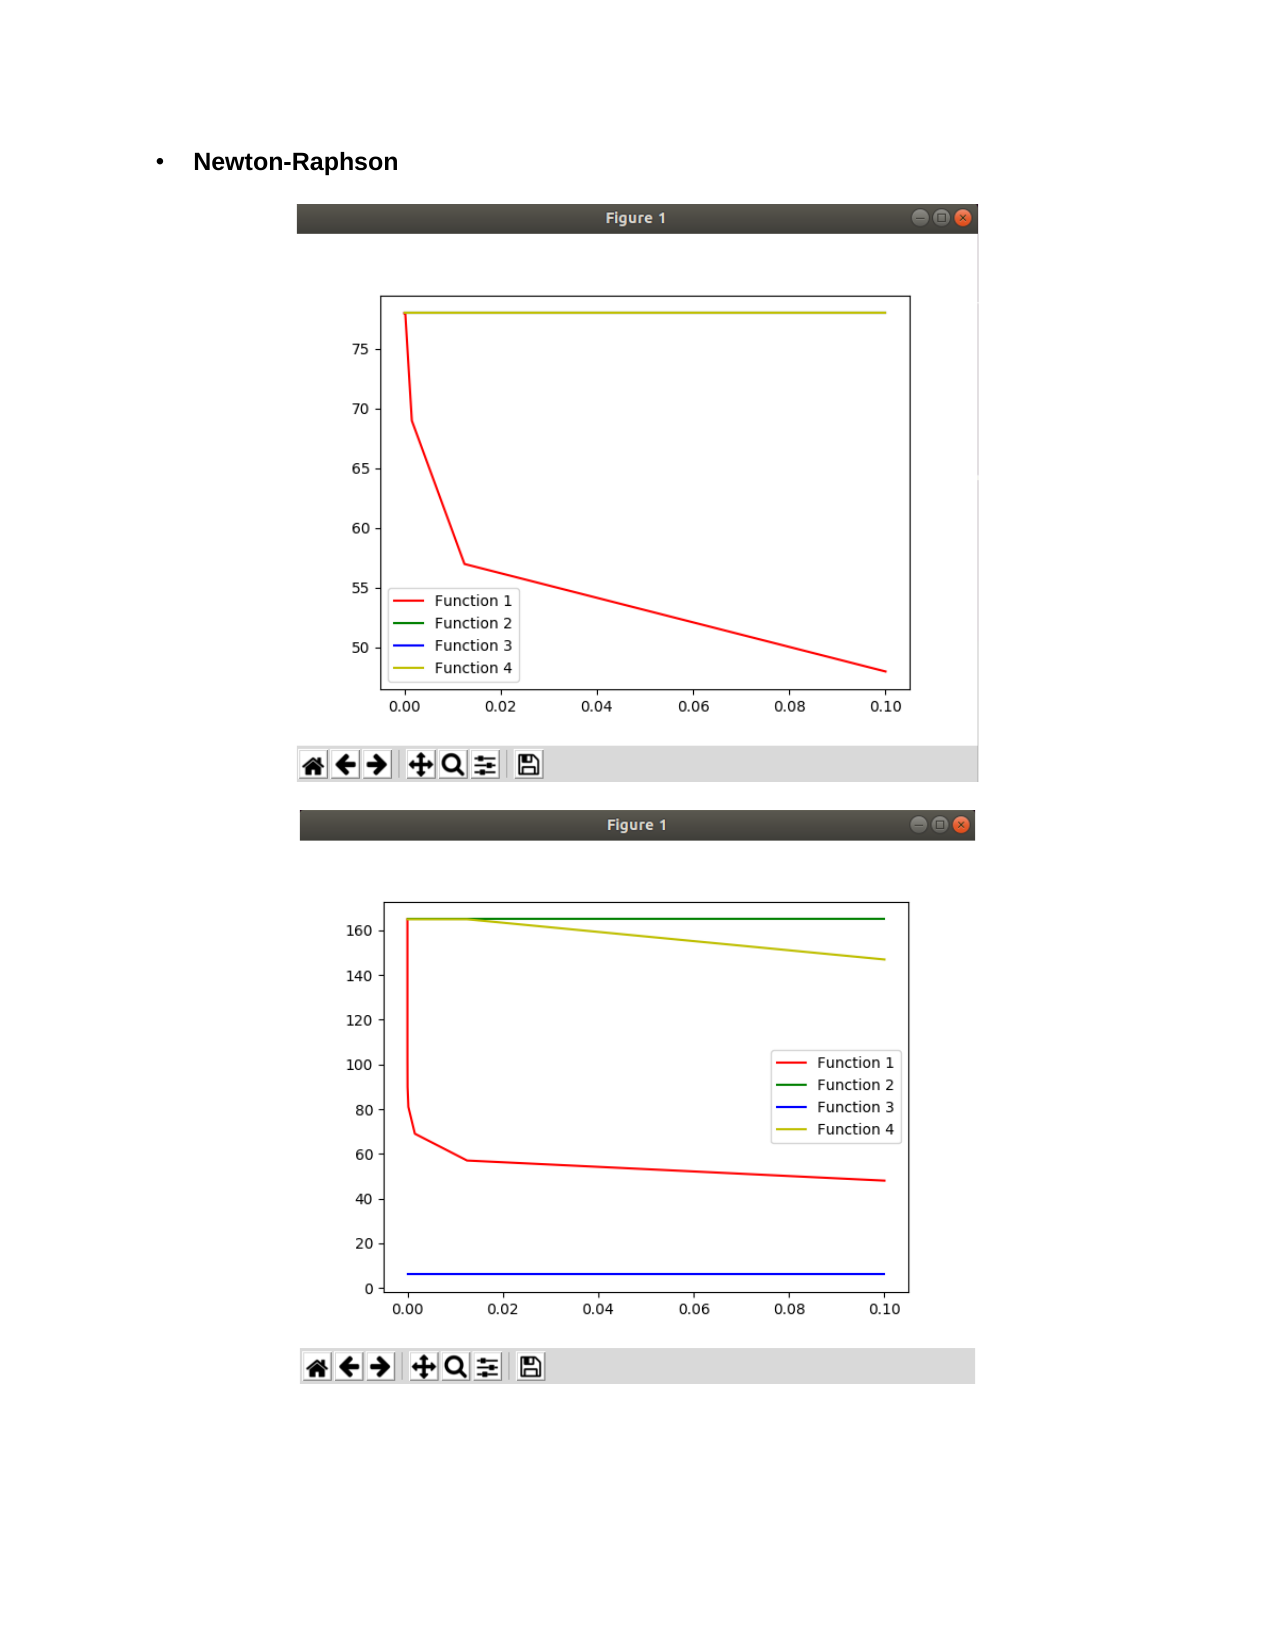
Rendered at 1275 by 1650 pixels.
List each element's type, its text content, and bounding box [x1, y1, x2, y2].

list Newton-Raphson [156, 147, 1157, 176]
picture [296, 204, 979, 782]
picture [299, 810, 976, 1384]
